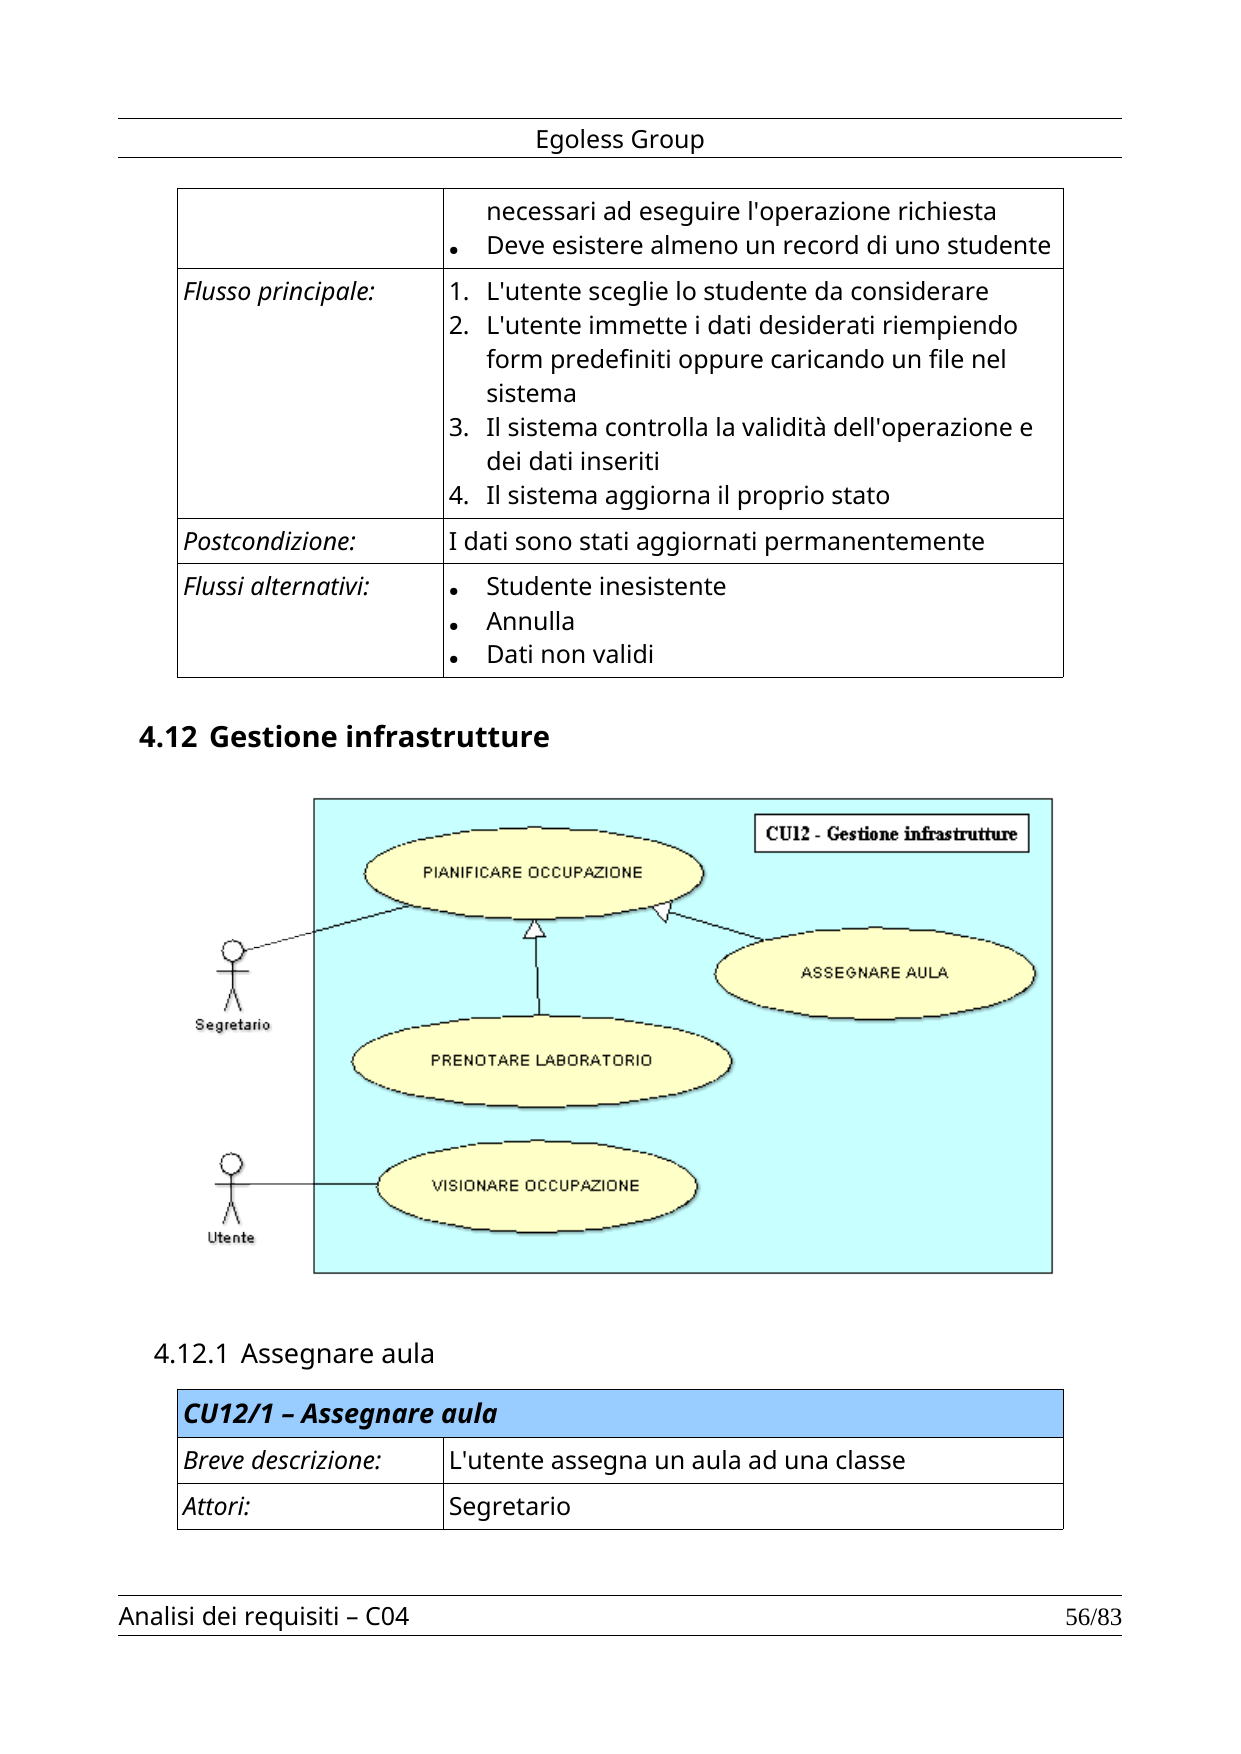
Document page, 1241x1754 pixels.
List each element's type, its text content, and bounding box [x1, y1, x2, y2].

table_cell L'utente deve possedere i permessi ed i diritti necessari ad eseguire l'operazione richiesta Deve esistere almeno un record di uno studente [444, 189, 1063, 268]
table_cell Attori: [178, 1484, 443, 1528]
subtitle Gestione infrastrutture [139, 717, 1122, 756]
table_cell Breve descrizione: [178, 1438, 443, 1483]
table_cell Flussi alternativi: [178, 564, 443, 677]
picture [182, 792, 1058, 1279]
table_cell Segretario [444, 1484, 1063, 1528]
table_cell I dati sono stati aggiornati permanentemente [444, 519, 1063, 563]
table_cell L'utente assegna un aula ad una classe [444, 1438, 1063, 1483]
table_cell Studente inesistente Annulla Dati non validi [444, 564, 1063, 677]
table_cell Flusso principale: [178, 269, 443, 518]
table_cell L'utente sceglie lo studente da considerare L'utente immette i dati desiderati riempiendo form predefiniti oppure caricando un file nel sistema Il sistema controlla la validità dell'operazione e dei dati inseriti Il sistema aggiorna il proprio stato [444, 269, 1063, 518]
table_header CU12/1 – Assegnare aula [178, 1390, 1063, 1437]
subtitle Assegnare aula [153, 1334, 1122, 1371]
table_cell [178, 189, 443, 268]
table_cell Postcondizione: [178, 519, 443, 563]
